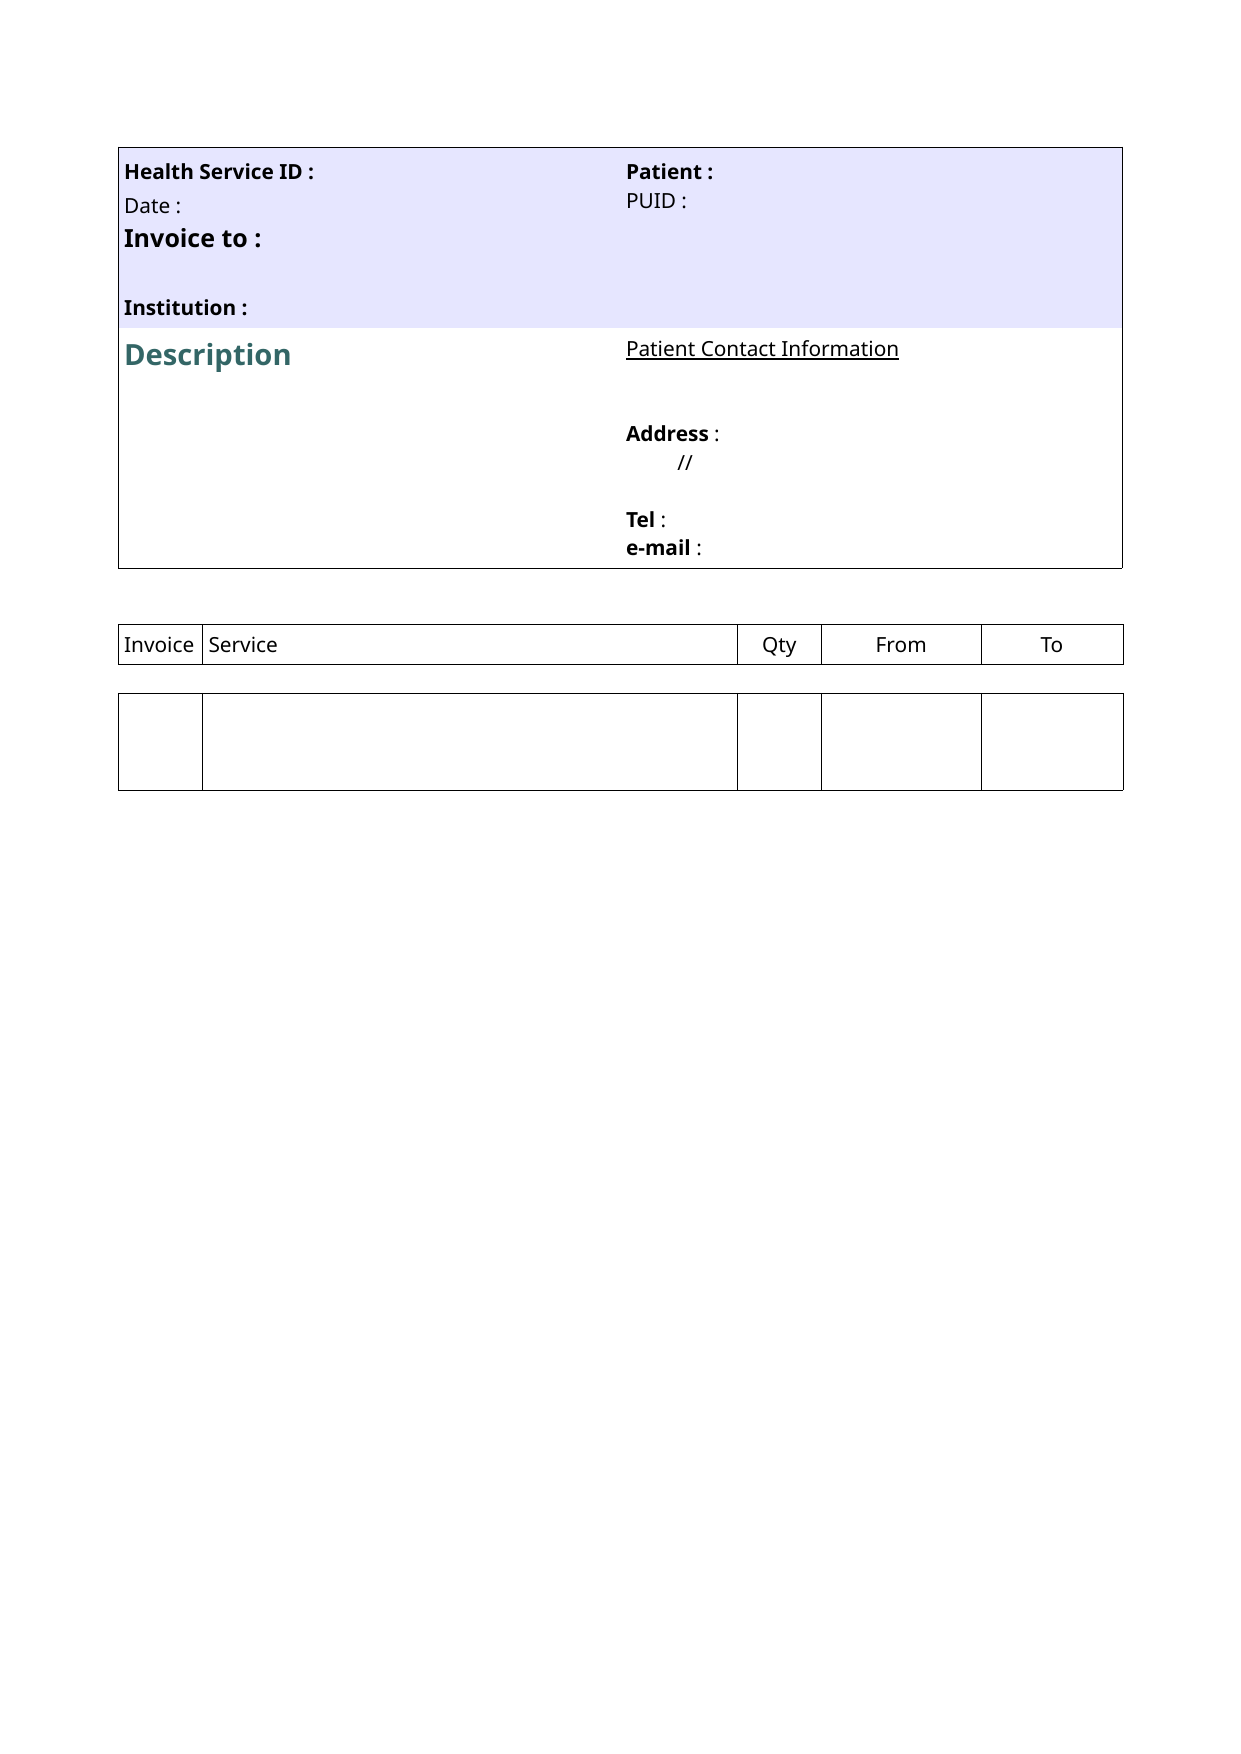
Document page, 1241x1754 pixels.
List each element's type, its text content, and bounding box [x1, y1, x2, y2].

table_header Health Service ID : <healthservice.name> Date : <healthservice.service_date> Invoice to : <healthservice.invoice_to.rec_name or ''> Institution : [119, 148, 620, 328]
table_header To [982, 625, 1123, 664]
text </for> [118, 791, 1122, 818]
table_header From [822, 625, 981, 664]
table_header <line.to_invoice> [119, 694, 202, 790]
text <for each="line in healthservice.service_line"> [118, 665, 1122, 693]
table_cell Description <healthservice.desc> [119, 329, 620, 567]
table_header Invoice [119, 625, 202, 664]
table_header <line.to_date> [982, 694, 1123, 790]
table_header <line.from_date> [822, 694, 981, 790]
table_header Patient : <healthservice.patient.rec_name or ''> PUID : <healthservice.patient.name.ref or ''> [620, 148, 1122, 328]
table_cell Patient Contact Information <if test="healthservice.patient.name.du"> Address : <healthservice.patient.name.du.address_street or ''> // <healthservice.patient.name.du.address_city or ''> </if> Tel : <healthservice.patient.name.phone or ''> e-mail : <healthservice.patient.name.email or ''> [620, 329, 1122, 567]
table_header Qty [738, 625, 821, 664]
text </for> [118, 818, 1122, 847]
table_header <line.desc> [203, 694, 737, 790]
table_header Service [203, 625, 737, 664]
table_header <line.qty> [738, 694, 821, 790]
